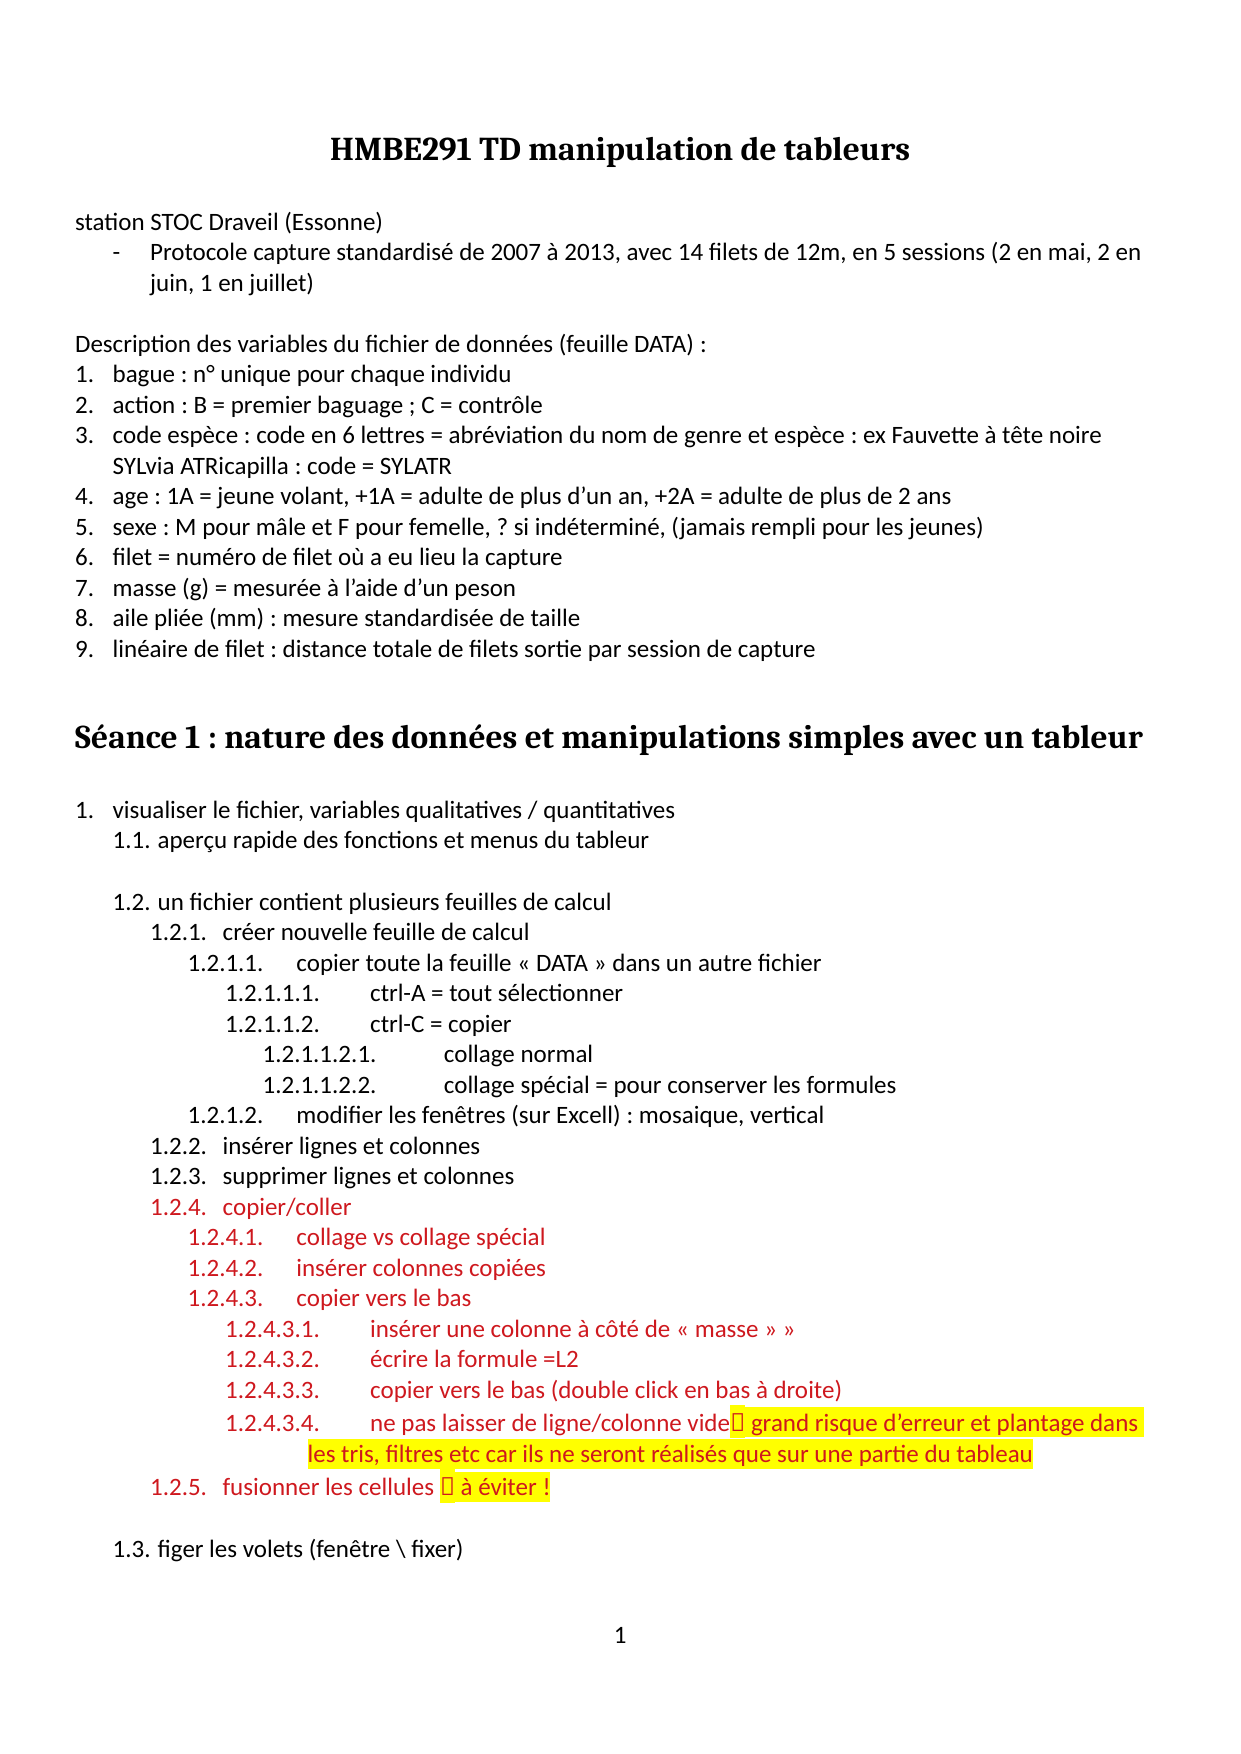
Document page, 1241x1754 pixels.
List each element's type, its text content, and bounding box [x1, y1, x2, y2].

list supprimer lignes et colonnes [150, 1160, 1165, 1191]
list collage vs collage spécial [187, 1221, 1165, 1252]
list visualiser le fichier, variables qualitatives / quantitatives [75, 794, 1165, 824]
list bague : n° unique pour chaque individu [75, 358, 1165, 389]
list copier toute la feuille « DATA » dans un autre fichier [187, 947, 1165, 977]
list insérer colonnes copiées [187, 1252, 1165, 1282]
list action : B = premier baguage ; C = contrôle [75, 389, 1165, 419]
list Protocole capture standardisé de 2007 à 2013, avec 14 filets de 12m, en 5 sessions (2 en mai, 2 en juin, 1 en juillet) [112, 236, 1165, 297]
subtitle Séance 1 : nature des données et manipulations simples avec un tableur [75, 719, 1165, 757]
list sexe : M pour mâle et F pour femelle, ? si indéterminé, (jamais rempli pour les jeunes) [75, 511, 1165, 541]
list aile pliée (mm) : mesure standardisée de taille [75, 602, 1165, 633]
list aperçu rapide des fonctions et menus du tableur [112, 824, 1165, 855]
list code espèce : code en 6 lettres = abréviation du nom de genre et espèce : ex Fauvette à tête noire SYLvia ATRicapilla : code = SYLATR [75, 419, 1165, 480]
list figer les volets (fenêtre \ fixer) [112, 1534, 1165, 1564]
list ctrl-A = tout sélectionner [225, 977, 1165, 1008]
title HMBE291 TD manipulation de tableurs [75, 131, 1165, 169]
list ne pas laisser de ligne/colonne vide grand risque d’erreur et plantage dans les tris, filtres etc car ils ne seront réalisés que sur une partie du tableau [225, 1404, 1165, 1469]
list insérer lignes et colonnes [150, 1130, 1165, 1160]
list age : 1A = jeune volant, +1A = adulte de plus d’un an, +2A = adulte de plus de 2 ans [75, 480, 1165, 511]
list écrire la formule =L2 [225, 1343, 1165, 1374]
list copier/coller [150, 1191, 1165, 1221]
list linéaire de filet : distance totale de filets sortie par session de capture [75, 633, 1165, 663]
text station STOC Draveil (Essonne) [75, 206, 1165, 236]
list copier vers le bas [187, 1282, 1165, 1313]
list un fichier contient plusieurs feuilles de calcul [112, 886, 1165, 916]
text Description des variables du fichier de données (feuille DATA) : [75, 328, 1165, 358]
list masse (g) = mesurée à l’aide d’un peson [75, 572, 1165, 602]
list modifier les fenêtres (sur Excell) : mosaique, vertical [187, 1099, 1165, 1130]
list ctrl-C = copier [225, 1008, 1165, 1038]
list collage spécial = pour conserver les formules [262, 1069, 1165, 1099]
list insérer une colonne à côté de « masse » » [225, 1313, 1165, 1343]
list filet = numéro de filet où a eu lieu la capture [75, 541, 1165, 572]
list copier vers le bas (double click en bas à droite) [225, 1374, 1165, 1404]
list créer nouvelle feuille de calcul [150, 916, 1165, 947]
list fusionner les cellules  à éviter ! [150, 1469, 1165, 1503]
list collage normal [262, 1038, 1165, 1069]
